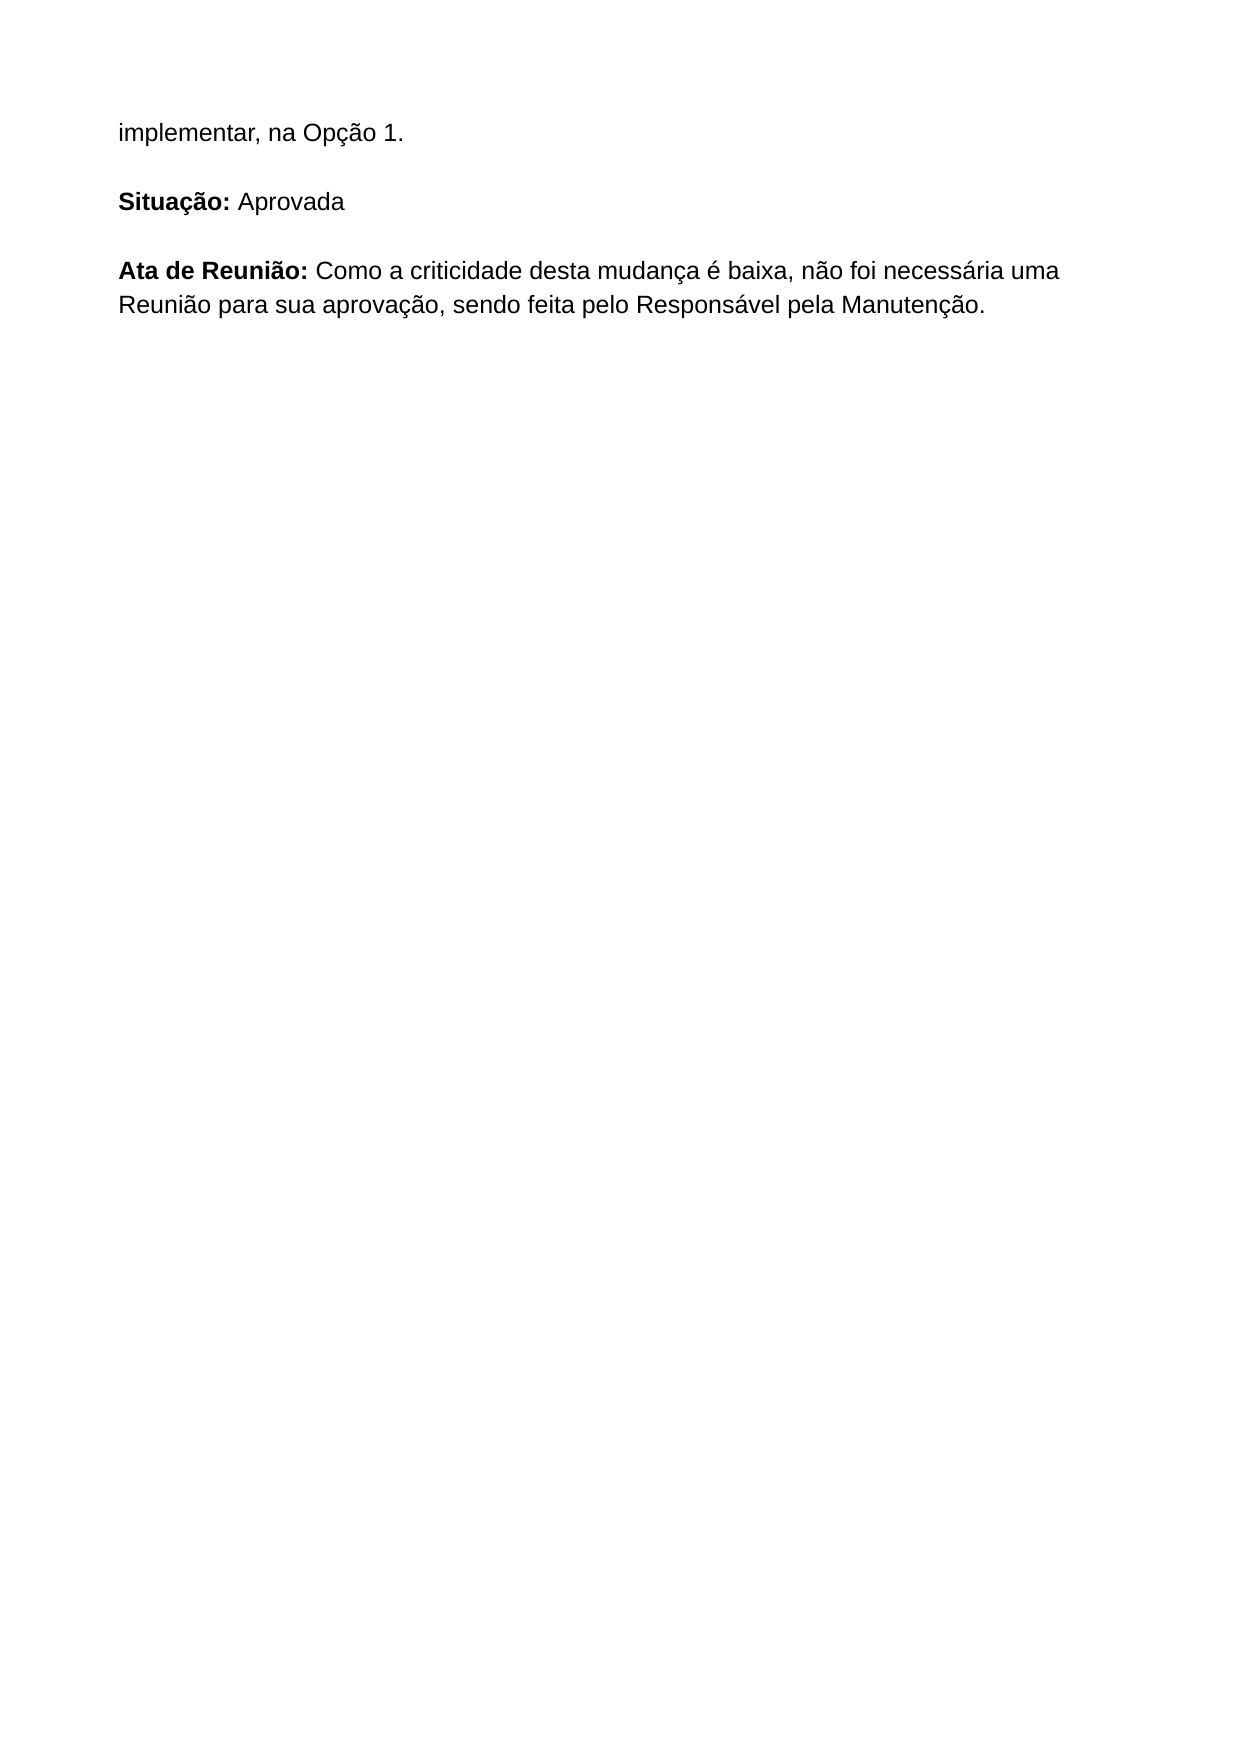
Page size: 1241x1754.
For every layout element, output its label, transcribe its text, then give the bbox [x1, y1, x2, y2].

text Ata de Reunião: Como a criticidade desta mudança é baixa, não foi necessária uma Reunião para sua aprovação, sendo feita pelo Responsável pela Manutenção. [118, 256, 1122, 319]
text implementar, na Opção 1. [118, 118, 1122, 147]
text Situação: Aprovada [118, 187, 1122, 216]
